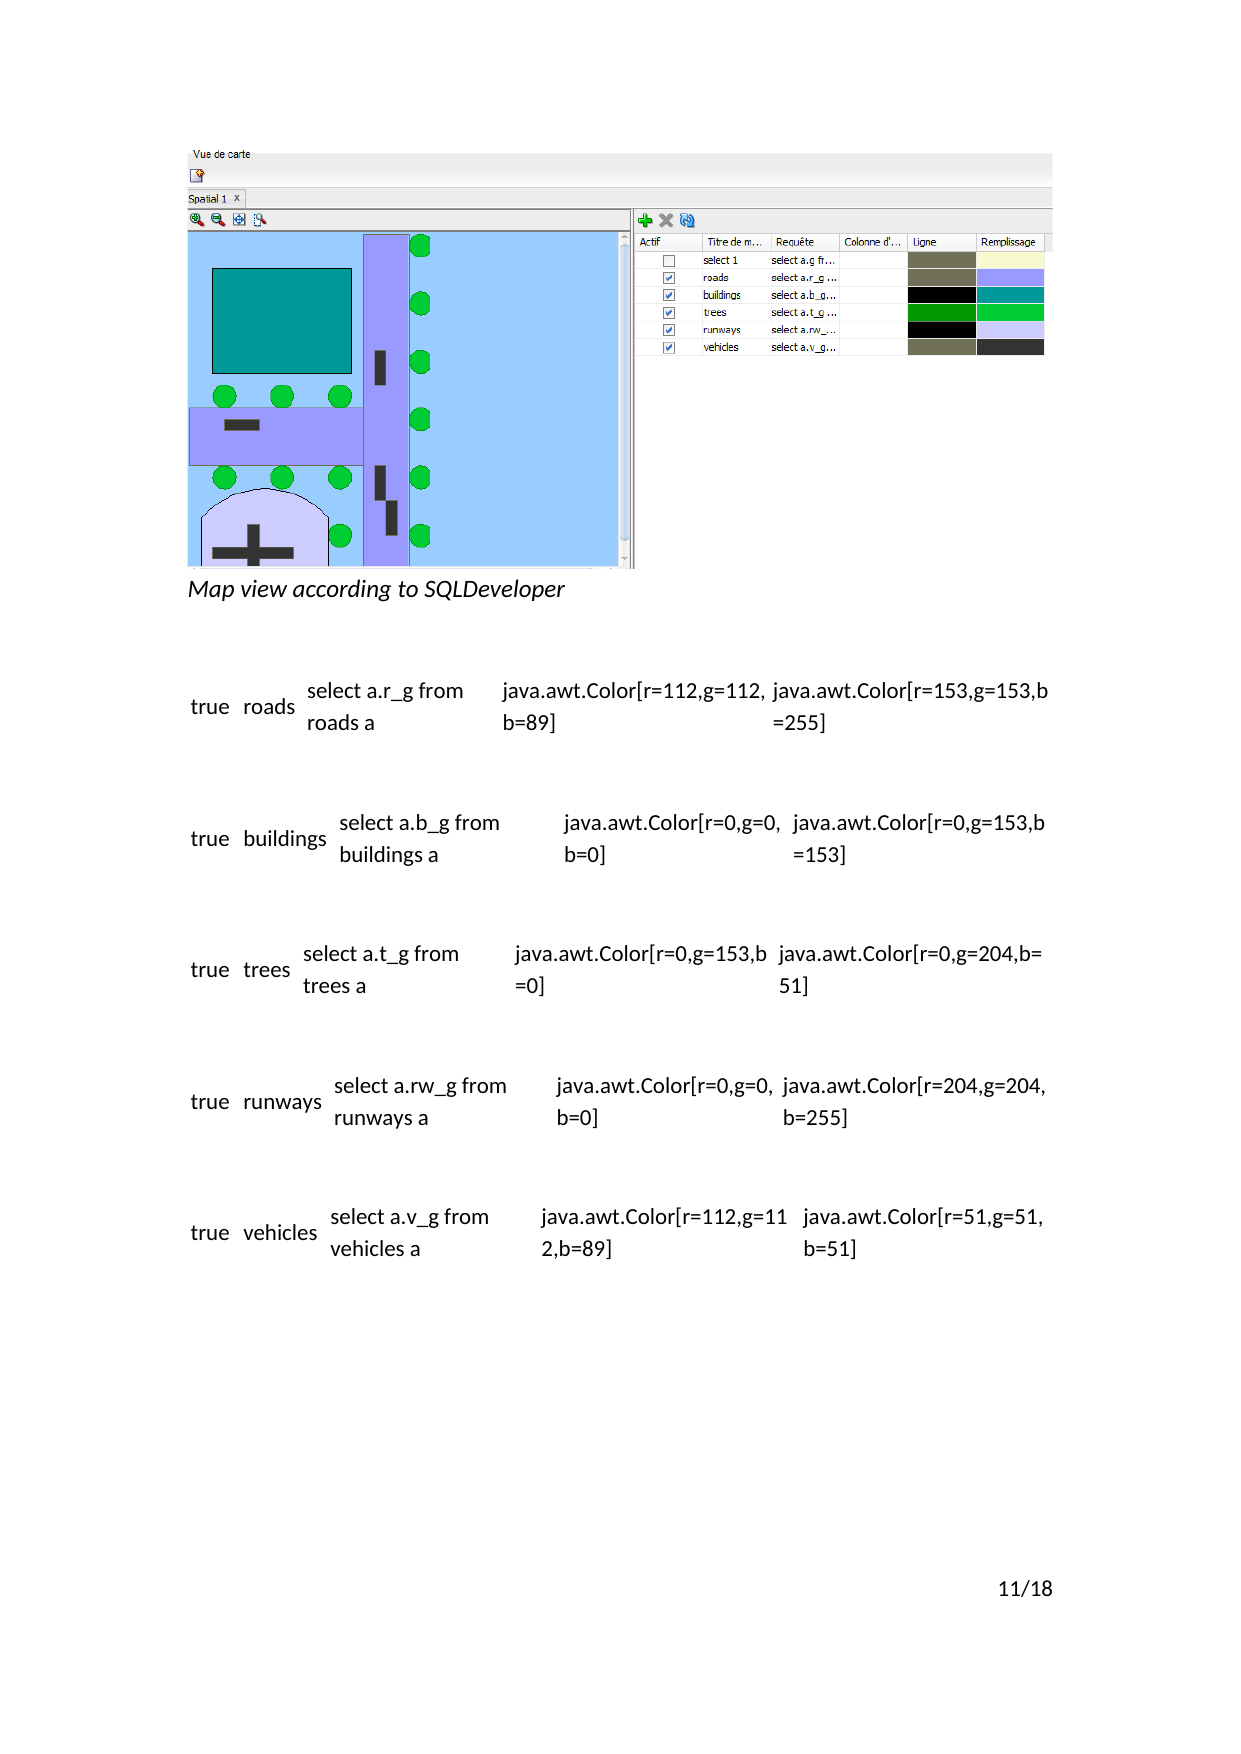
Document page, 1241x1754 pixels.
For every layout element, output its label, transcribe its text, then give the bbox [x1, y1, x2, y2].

table_header java.awt.Color[r=51,g=51,b=51] [800, 1199, 1053, 1286]
table_header [527, 1199, 538, 1286]
table_header select a.v_g from vehicles a [327, 1199, 527, 1286]
table_header true [188, 1068, 240, 1155]
table_header [542, 1068, 553, 1155]
table_header trees [240, 936, 300, 1023]
table_header runways [240, 1068, 331, 1155]
table_header java.awt.Color[r=153,g=153,b=255] [770, 673, 1053, 760]
table_header java.awt.Color[r=204,g=204,b=255] [780, 1068, 1053, 1155]
table_header vehicles [240, 1199, 327, 1286]
table_header roads [240, 673, 304, 760]
table_header java.awt.Color[r=0,g=0,b=0] [561, 805, 790, 892]
table_header true [188, 936, 240, 1023]
table_header [550, 805, 561, 892]
table_header java.awt.Color[r=0,g=0,b=0] [554, 1068, 780, 1155]
table_header select a.rw_g from runways a [331, 1068, 542, 1155]
table_header true [188, 1199, 240, 1286]
table_header true [188, 805, 240, 892]
table_header java.awt.Color[r=112,g=112,b=89] [499, 673, 770, 760]
table_header select a.t_g from trees a [300, 936, 501, 1023]
picture [187, 150, 1053, 569]
table_header java.awt.Color[r=0,g=153,b=0] [512, 936, 776, 1023]
table_header select a.r_g from roads a [304, 673, 488, 760]
table_header select a.b_g from buildings a [336, 805, 549, 892]
table_header java.awt.Color[r=112,g=112,b=89] [538, 1199, 800, 1286]
table_header true [188, 673, 240, 760]
table_header [488, 673, 499, 760]
text Map view according to SQLDeveloper [187, 569, 1053, 603]
table_header [501, 936, 512, 1023]
table_header java.awt.Color[r=0,g=153,b=153] [790, 805, 1053, 892]
table_header buildings [240, 805, 336, 892]
table_header java.awt.Color[r=0,g=204,b=51] [776, 936, 1053, 1023]
